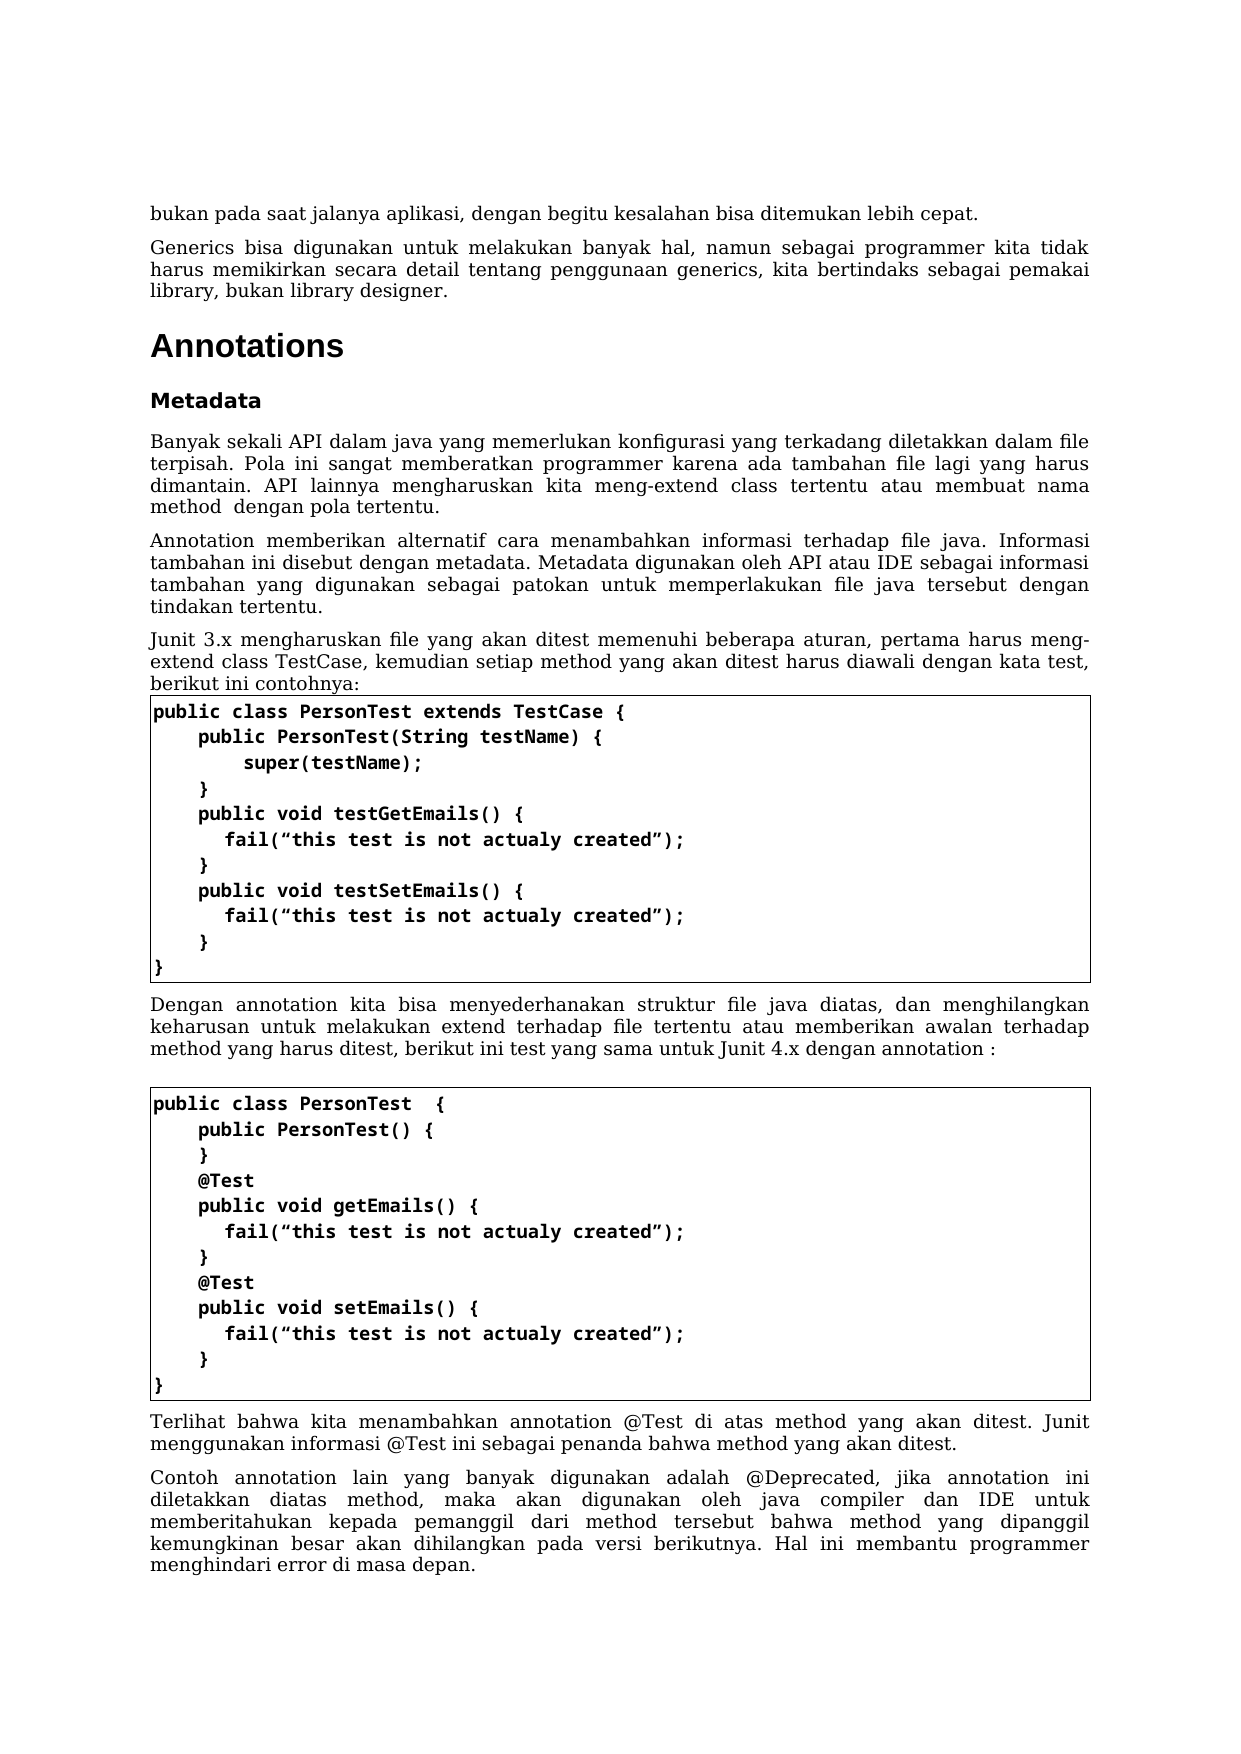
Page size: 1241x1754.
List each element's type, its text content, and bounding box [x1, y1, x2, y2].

text Terlihat bahwa kita menambahkan annotation @Test di atas method yang akan ditest. Junit menggunakan informasi @Test ini sebagai penanda bahwa method yang akan ditest. [150, 1411, 1091, 1455]
text bukan pada saat jalanya aplikasi, dengan begitu kesalahan bisa ditemukan lebih cepat. [150, 203, 1091, 225]
text } [151, 1240, 1090, 1266]
text public class PersonTest { [151, 1088, 1090, 1113]
subtitle Metadata [150, 389, 1091, 413]
text } [151, 772, 1090, 797]
text Junit 3.x mengharuskan file yang akan ditest memenuhi beberapa aturan, pertama harus meng-extend class TestCase, kemudian setiap method yang akan ditest harus diawali dengan kata test, berikut ini contohnya: [150, 629, 1091, 695]
text public PersonTest() { [151, 1113, 1090, 1138]
text Generics bisa digunakan untuk melakukan banyak hal, namun sebagai programmer kita tidak harus memikirkan secara detail tentang penggunaan generics, kita bertindaks sebagai pemakai library, bukan library designer. [150, 237, 1091, 302]
text super(testName); [151, 746, 1090, 772]
text public class PersonTest extends TestCase { [151, 696, 1090, 721]
text } [151, 848, 1090, 874]
text Contoh annotation lain yang banyak digunakan adalah @Deprecated, jika annotation ini diletakkan diatas method, maka akan digunakan oleh java compiler dan IDE untuk memberitahukan kepada pemanggil dari method tersebut bahwa method yang dipanggil kemungkinan besar akan dihilangkan pada versi berikutnya. Hal ini membantu programmer menghindari error di masa depan. [150, 1467, 1091, 1576]
text public void testGetEmails() { [151, 797, 1090, 823]
text public void setEmails() { [151, 1291, 1090, 1317]
text Banyak sekali API dalam java yang memerlukan konfigurasi yang terkadang diletakkan dalam file terpisah. Pola ini sangat memberatkan programmer karena ada tambahan file lagi yang harus dimantain. API lainnya mengharuskan kita meng-extend class tertentu atau membuat nama method dengan pola tertentu. [150, 431, 1091, 518]
text @Test [151, 1164, 1090, 1189]
text public PersonTest(String testName) { [151, 721, 1090, 746]
subtitle Annotations [150, 327, 1091, 365]
text } [151, 1138, 1090, 1164]
text fail(“this test is not actualy created”); [151, 823, 1090, 848]
text fail(“this test is not actualy created”); [151, 1215, 1090, 1240]
text public void getEmails() { [151, 1189, 1090, 1215]
text fail(“this test is not actualy created”); [151, 1317, 1090, 1342]
text fail(“this test is not actualy created”); [151, 899, 1090, 925]
text } [151, 1368, 1090, 1400]
text public void testSetEmails() { [151, 874, 1090, 899]
text } [151, 925, 1090, 950]
text Dengan annotation kita bisa menyederhanakan struktur file java diatas, dan menghilangkan keharusan untuk melakukan extend terhadap file tertentu atau memberikan awalan terhadap method yang harus ditest, berikut ini test yang sama untuk Junit 4.x dengan annotation : [150, 994, 1091, 1059]
text } [151, 950, 1090, 982]
text @Test [151, 1266, 1090, 1291]
text } [151, 1342, 1090, 1368]
text Annotation memberikan alternatif cara menambahkan informasi terhadap file java. Informasi tambahan ini disebut dengan metadata. Metadata digunakan oleh API atau IDE sebagai informasi tambahan yang digunakan sebagai patokan untuk memperlakukan file java tersebut dengan tindakan tertentu. [150, 530, 1091, 618]
